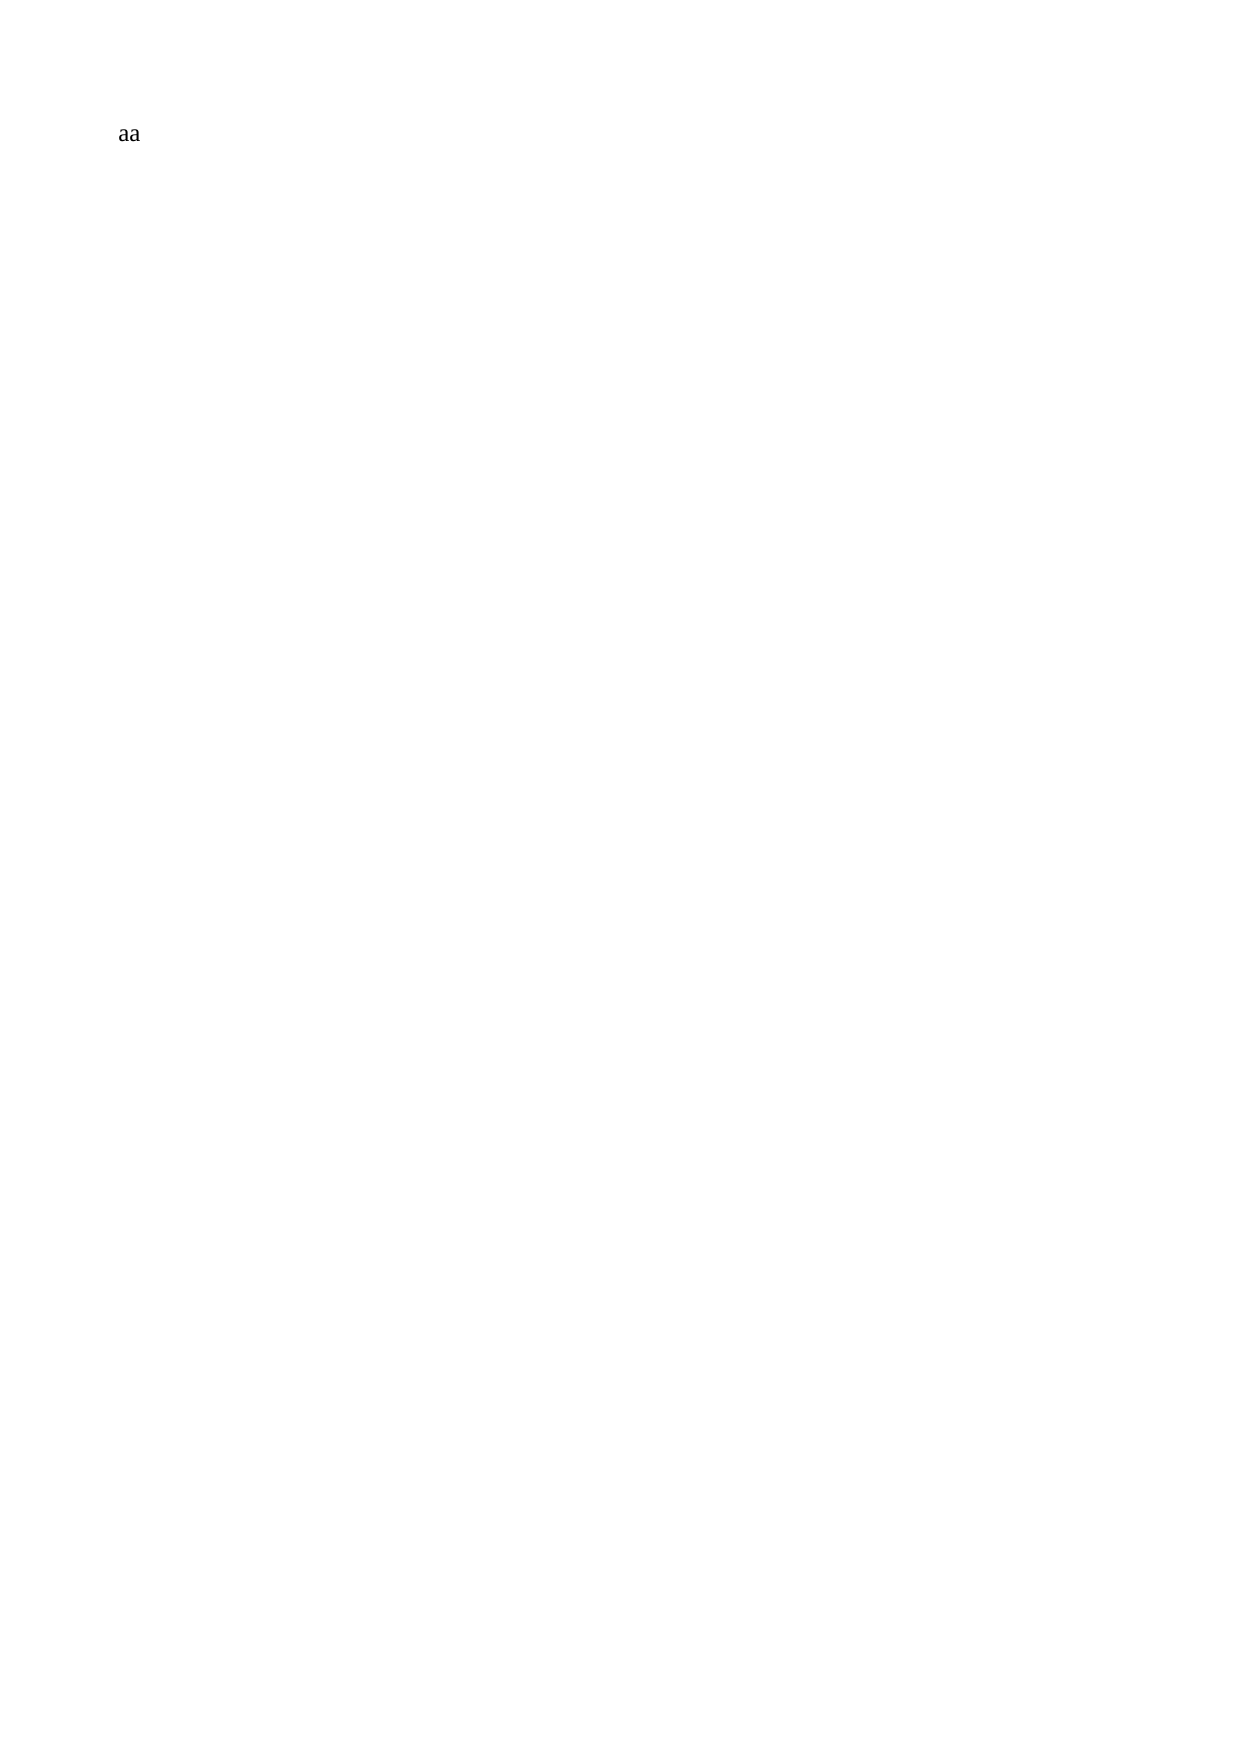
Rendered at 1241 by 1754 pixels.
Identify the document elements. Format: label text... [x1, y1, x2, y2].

text aa [118, 118, 1122, 147]
